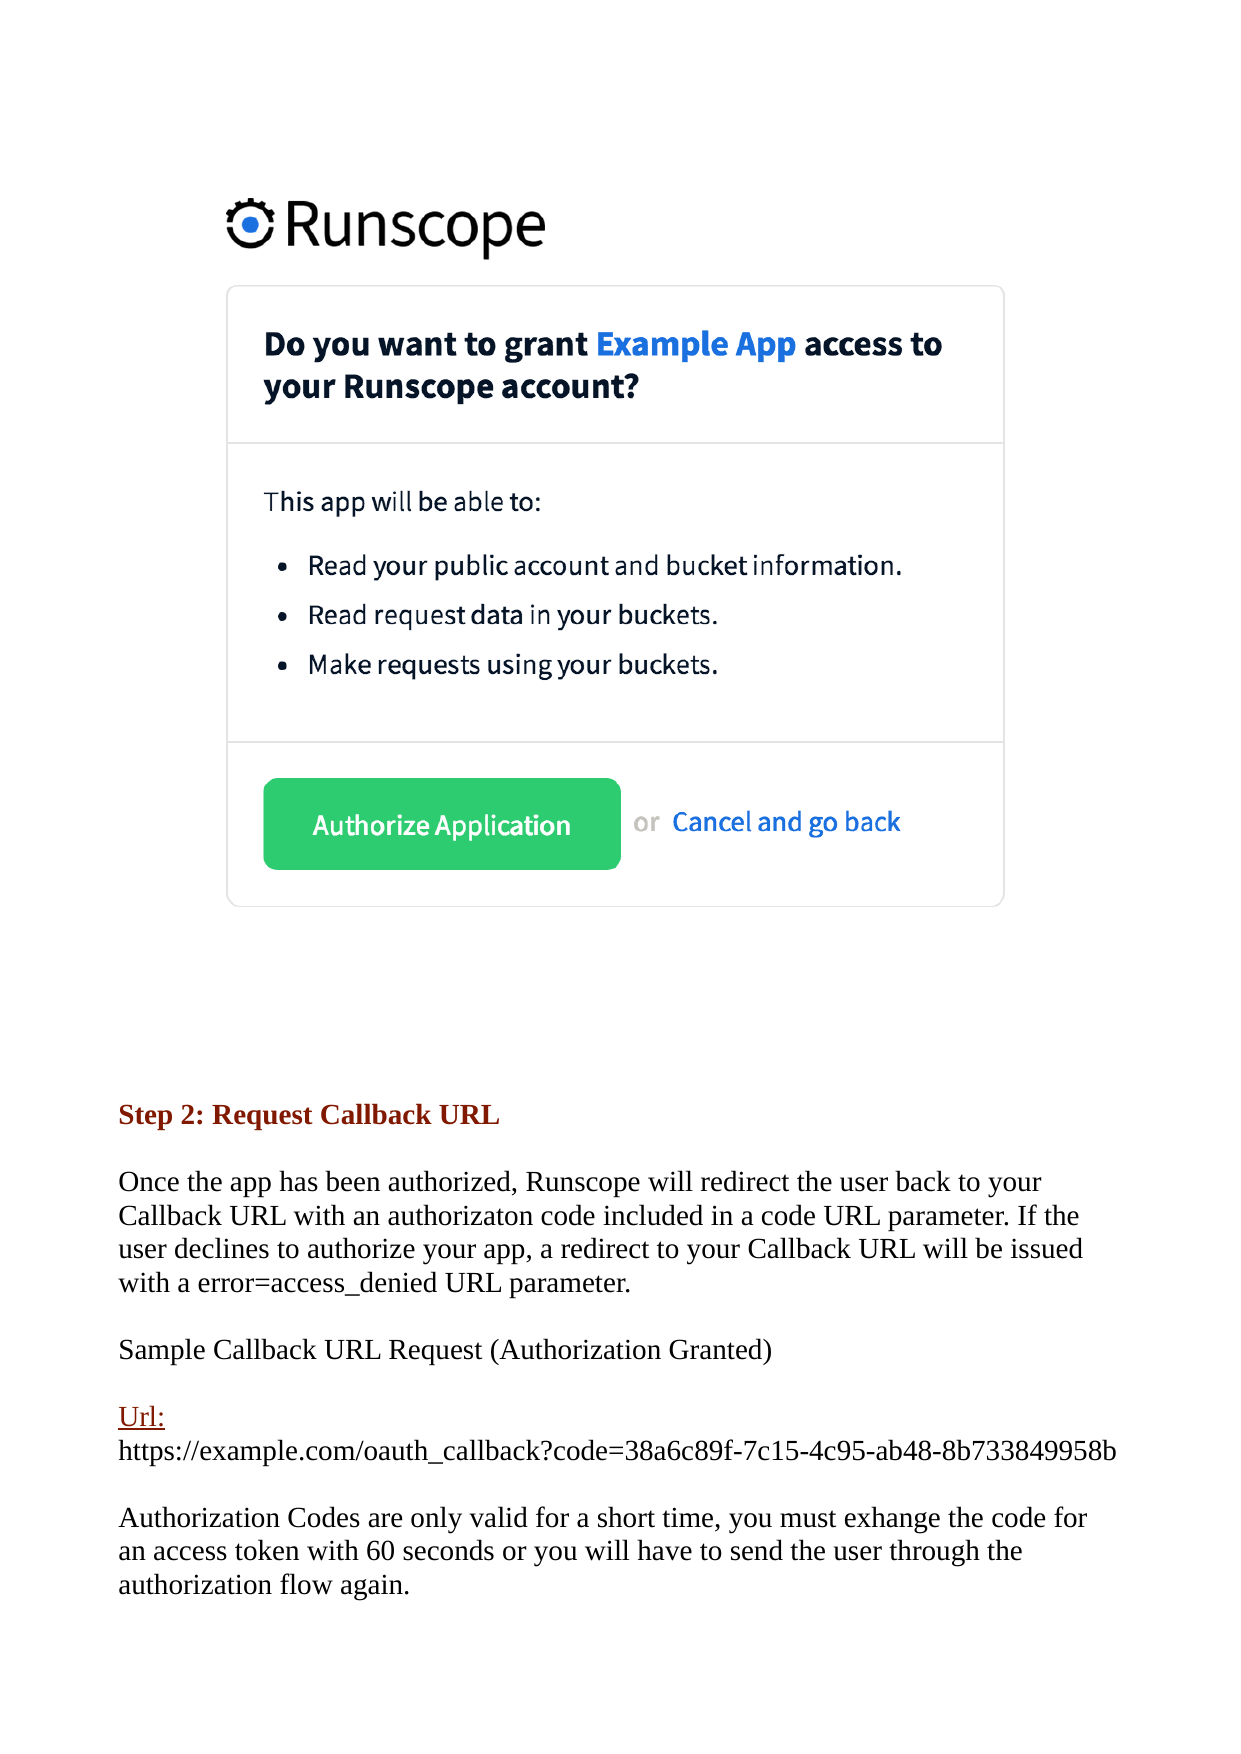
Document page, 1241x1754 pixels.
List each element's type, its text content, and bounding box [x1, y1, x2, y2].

text https://example.com/oauth_callback?code=38a6c89f-7c15-4c95-ab48-8b733849958b [118, 1433, 1122, 1466]
text Step 2: Request Callback URL [118, 1098, 1122, 1131]
text Authorization Codes are only valid for a short time, you must exhange the code for an access token with 60 seconds or you will have to send the user through the authorization flow again. [118, 1500, 1122, 1600]
text Url: [118, 1399, 1122, 1433]
picture [118, 118, 1123, 1098]
text Once the app has been authorized, Runscope will redirect the user back to your Callback URL with an authorizaton code included in a code URL parameter. If the user declines to authorize your app, a redirect to your Callback URL will be issued with a error=access_denied URL parameter. [118, 1164, 1122, 1298]
text Sample Callback URL Request (Authorization Granted) [118, 1332, 1122, 1366]
